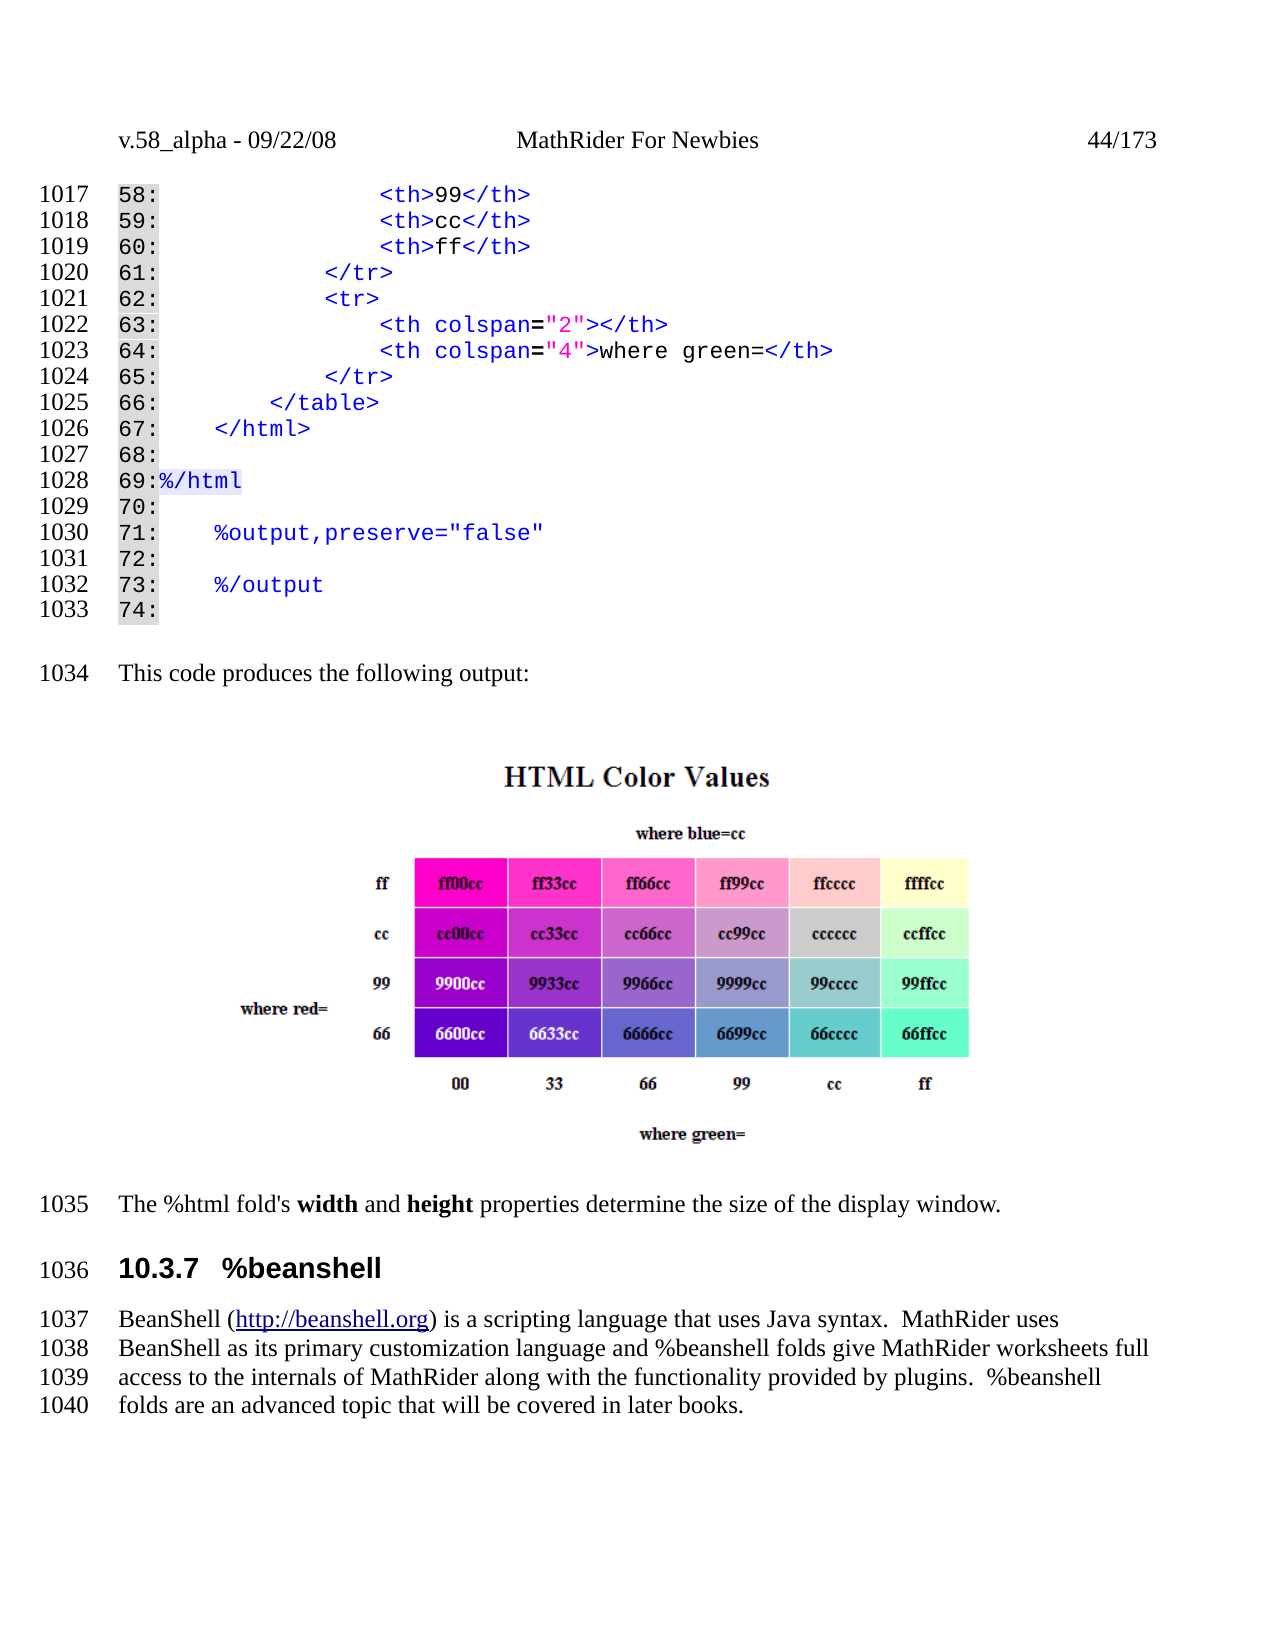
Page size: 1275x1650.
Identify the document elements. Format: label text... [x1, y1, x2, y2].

text 60: <th>ff</th> [118, 236, 1157, 262]
text 68: [118, 443, 1157, 469]
text 64: <th colspan="4">where green=</th> [118, 339, 1157, 365]
text 65: </tr> [118, 365, 1157, 391]
text BeanShell (http://beanshell.org) is a scripting language that uses Java syntax. MathRider uses BeanShell as its primary customization language and %beanshell folds give MathRider worksheets full access to the internals of MathRider along with the functionality provided by plugins. %beanshell folds are an advanced topic that will be covered in later books. [118, 1304, 1157, 1419]
text 71: %output,preserve="false" [118, 521, 1157, 547]
text 63: <th colspan="2"></th> [118, 313, 1157, 339]
text 67: </html> [118, 417, 1157, 443]
text 69:%/html [118, 469, 1157, 495]
picture [216, 738, 1059, 1190]
text 58: <th>99</th> [118, 184, 1157, 210]
text 74: [118, 599, 1157, 625]
subtitle %beanshell [118, 1251, 1157, 1284]
text 61: </tr> [118, 262, 1157, 288]
text 70: [118, 495, 1157, 521]
text 62: <tr> [118, 288, 1157, 313]
text 66: </table> [118, 391, 1157, 417]
text 72: [118, 547, 1157, 573]
text 73: %/output [118, 573, 1157, 599]
text This code produces the following output: [118, 658, 1157, 687]
text 59: <th>cc</th> [118, 210, 1157, 236]
text The %html fold's width and height properties determine the size of the display window. [118, 746, 1157, 1218]
